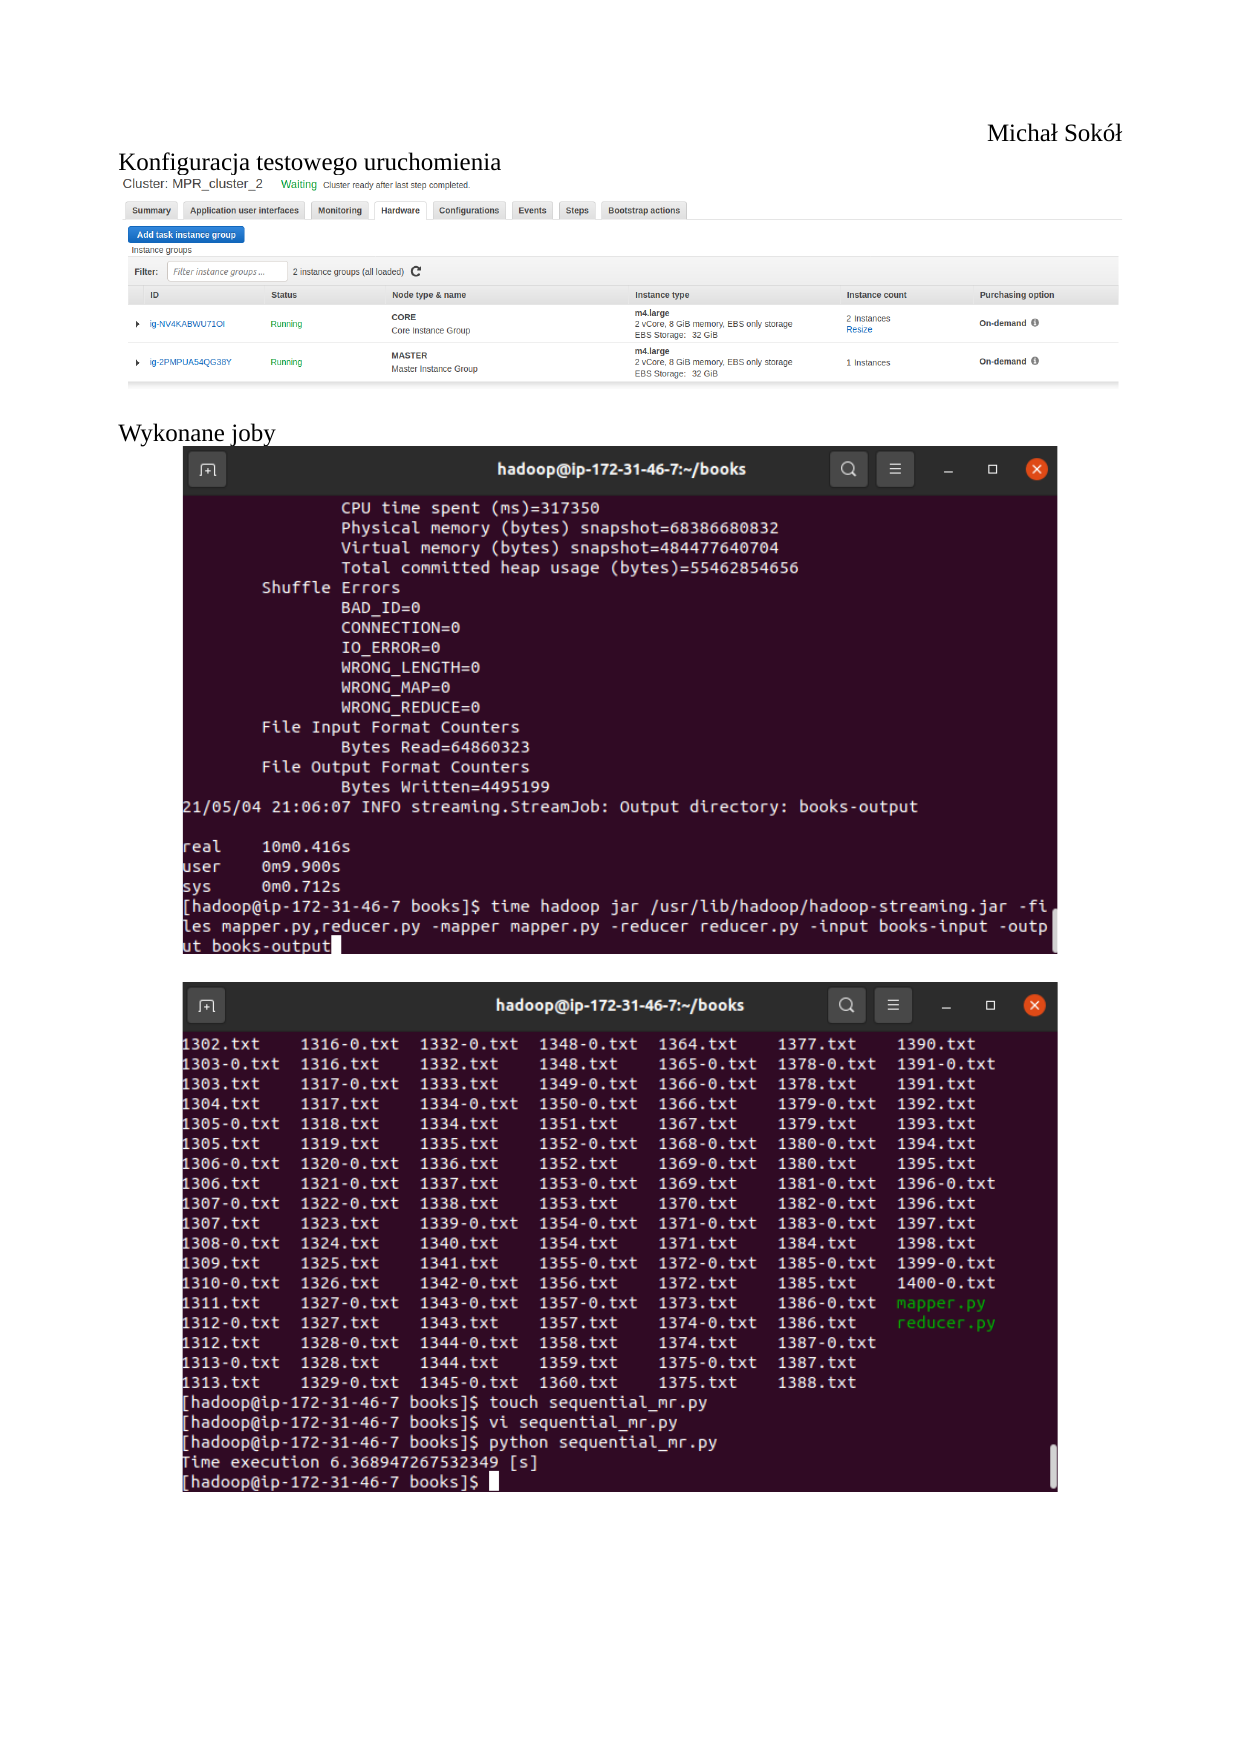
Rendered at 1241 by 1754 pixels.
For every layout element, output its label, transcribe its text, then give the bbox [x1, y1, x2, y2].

picture [118, 175, 1123, 389]
text Wykonane joby [118, 418, 1122, 446]
picture [182, 982, 1058, 1492]
picture [182, 446, 1058, 954]
text Michał Sokół [118, 118, 1122, 147]
text Konfiguracja testowego uruchomienia [118, 147, 1122, 175]
